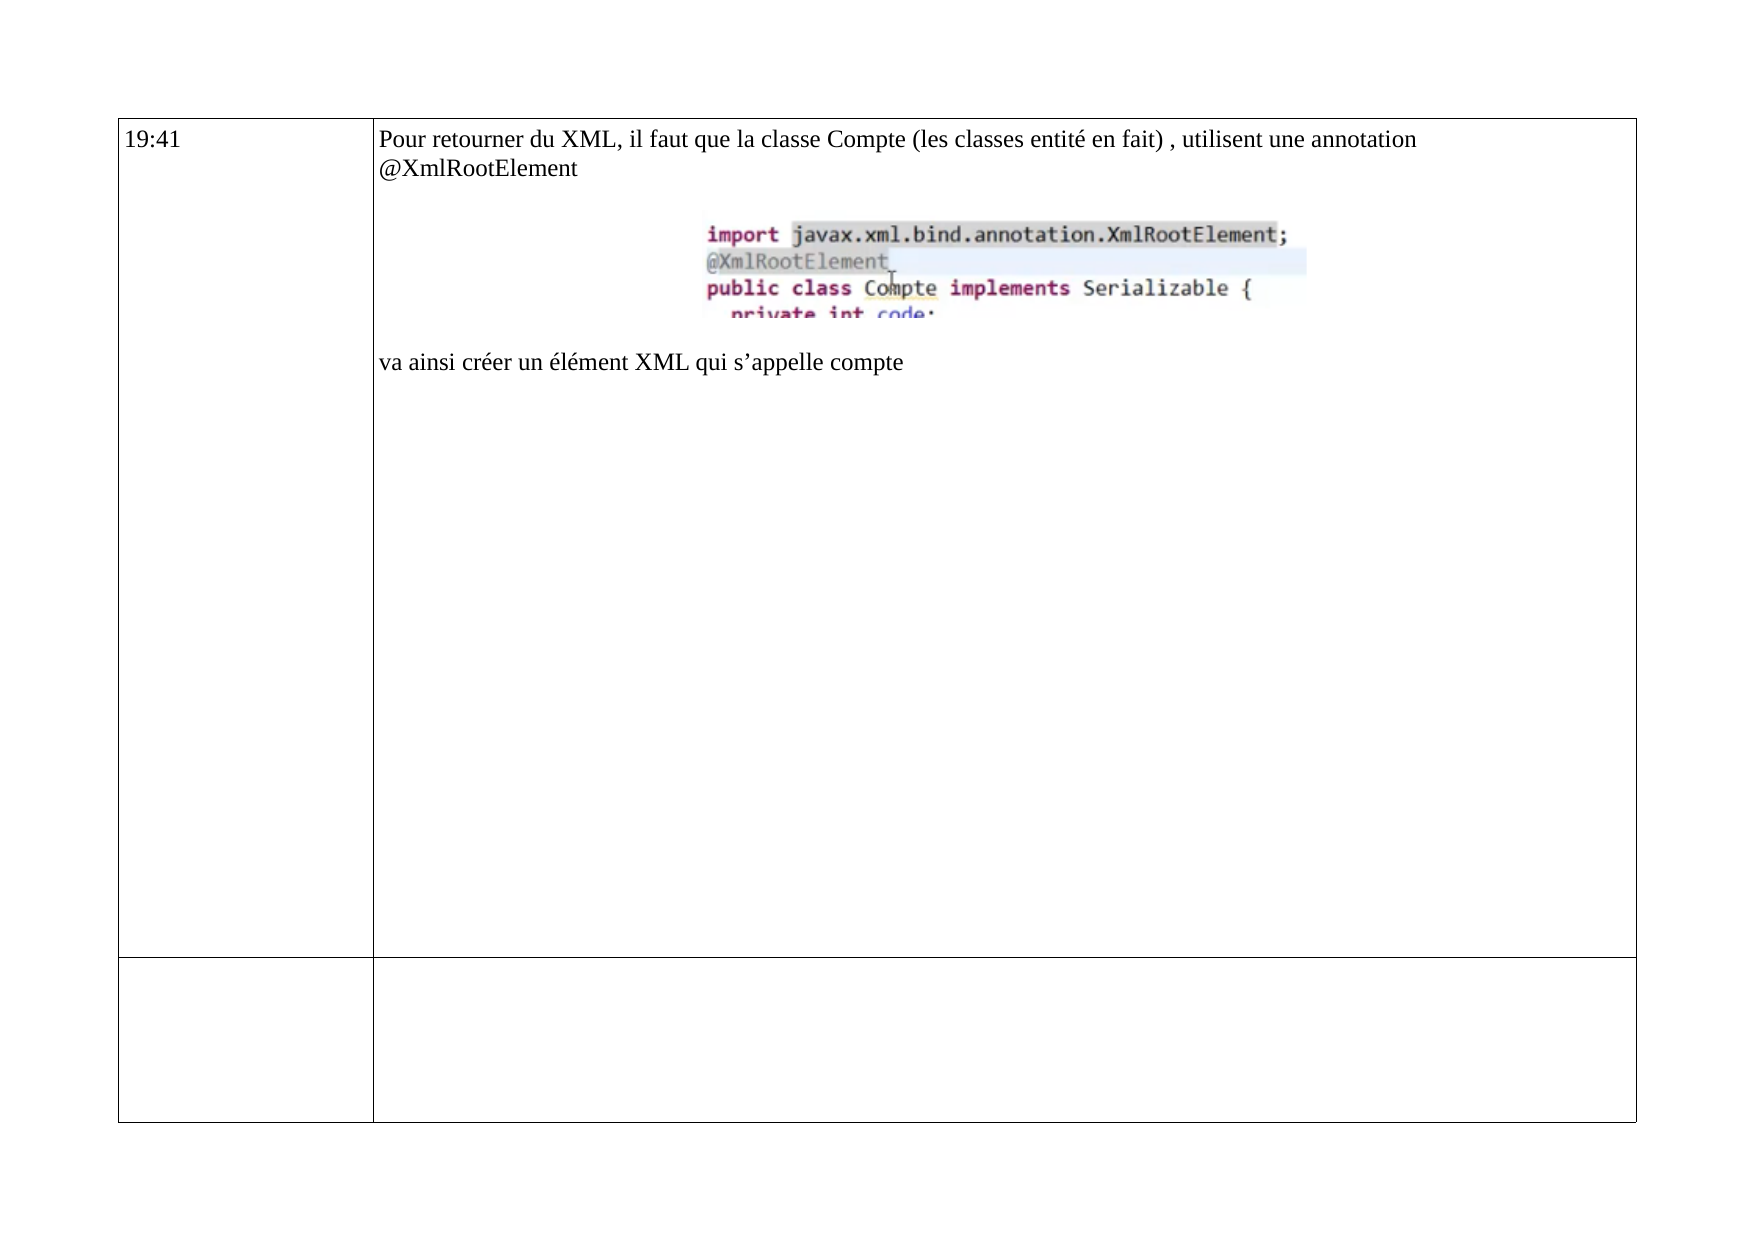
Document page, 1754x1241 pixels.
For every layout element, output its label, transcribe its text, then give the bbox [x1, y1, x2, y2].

table_cell [374, 958, 1636, 1122]
picture [702, 210, 1307, 318]
table_cell Pour retourner du XML, il faut que la classe Compte (les classes entité en fait) , utilisent une annotation @XmlRootElement va ainsi créer un élément XML qui s’appelle compte [374, 119, 1636, 957]
table_cell 19:41 [119, 119, 373, 957]
table_cell [119, 958, 373, 1122]
